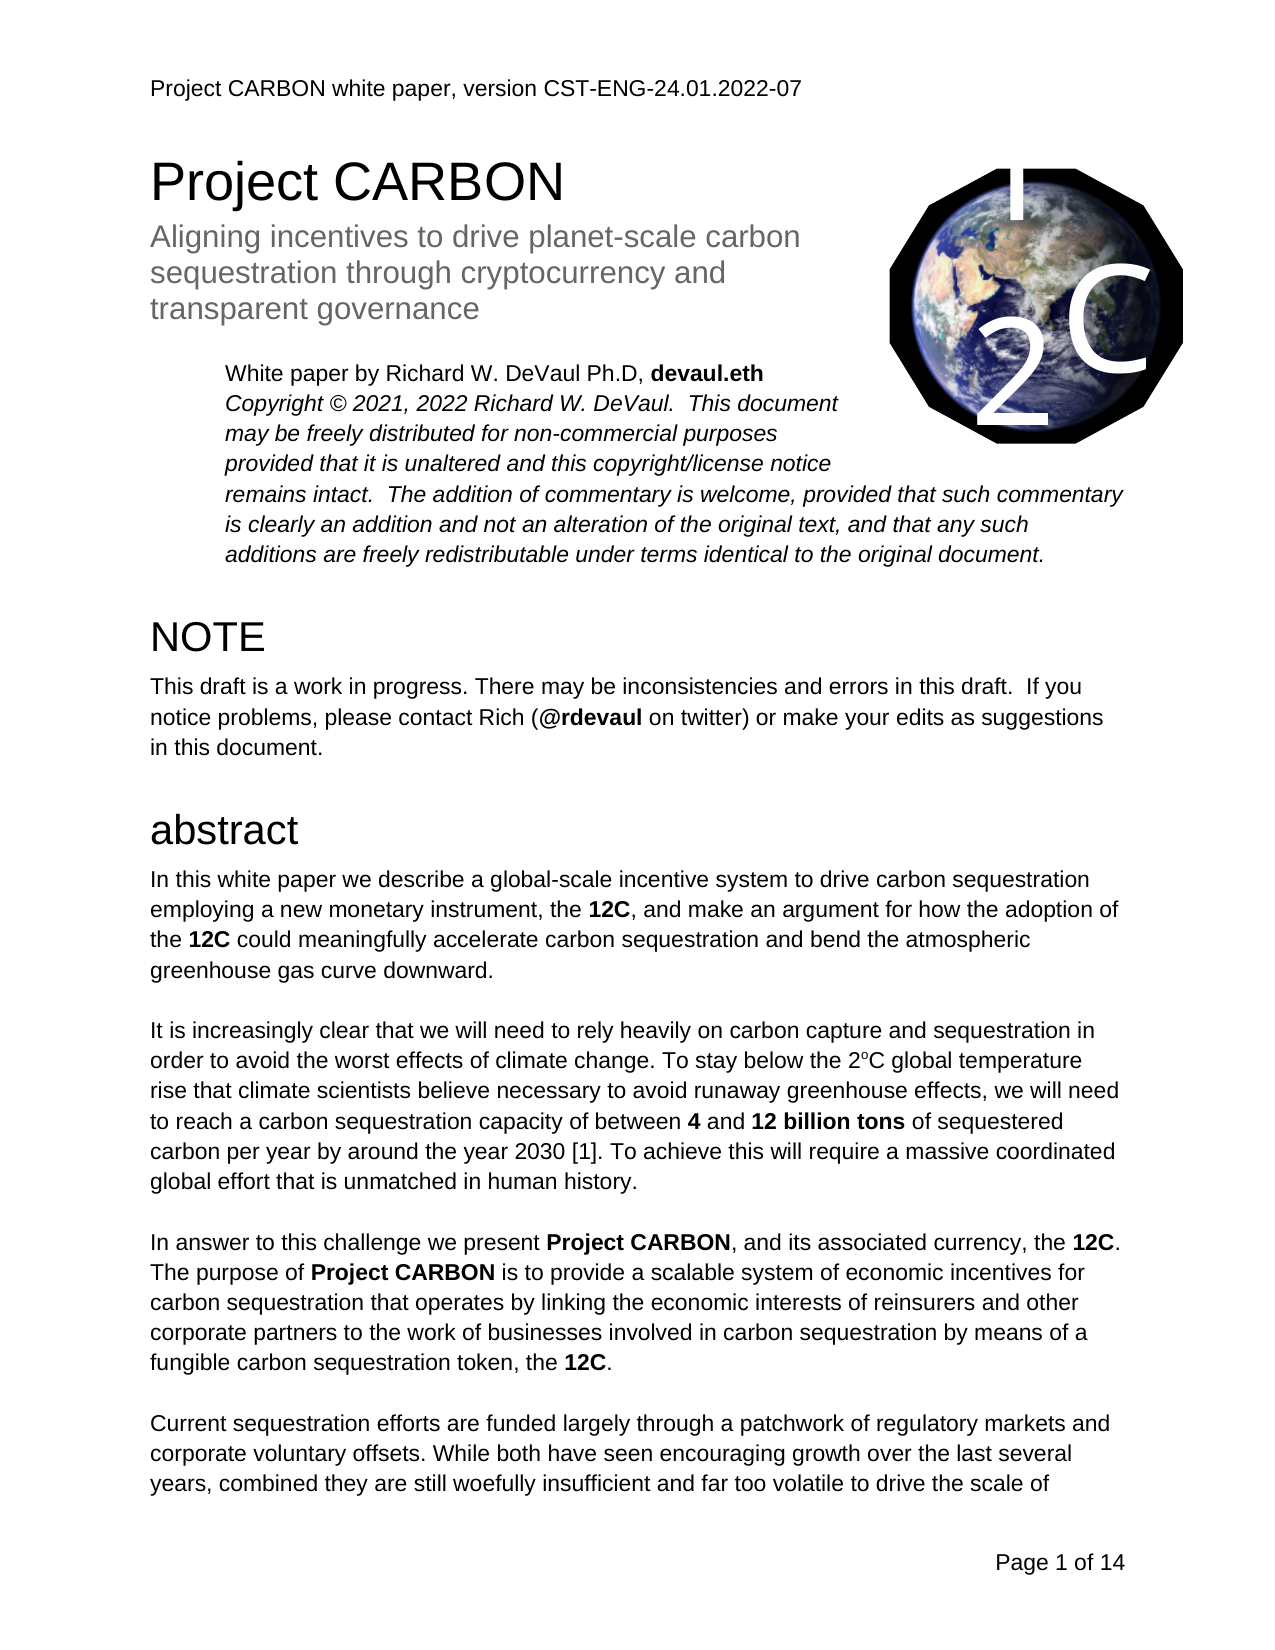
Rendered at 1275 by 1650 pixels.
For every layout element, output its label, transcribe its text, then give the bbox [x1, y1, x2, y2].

text In answer to this challenge we present Project CARBON, and its associated currency, the 12C. The purpose of Project CARBON is to provide a scalable system of economic incentives for carbon sequestration that operates by linking the economic interests of reinsurers and other corporate partners to the work of businesses involved in carbon sequestration by means of a fungible carbon sequestration token, the 12C. [150, 1228, 1125, 1376]
text It is increasingly clear that we will need to rely heavily on carbon capture and sequestration in order to avoid the worst effects of climate change. To stay below the 2oC global temperature rise that climate scientists believe necessary to avoid runaway greenhouse effects, we will need to reach a carbon sequestration capacity of between 4 and 12 billion tons of sequestered carbon per year by around the year 2030 [1]. To achieve this will require a massive coordinated global effort that is unmatched in human history. [150, 1017, 1125, 1194]
text White paper by Richard W. DeVaul Ph.D, devaul.eth Copyright © 2021, 2022 Richard W. DeVaul. This document may be freely distributed for non-commercial purposes provided that it is unaltered and this copyright/license notice remains intact. The addition of commentary is welcome, provided that such commentary is clearly an addition and not an alteration of the original text, and that any such additions are freely redistributable under terms identical to the original document. [225, 360, 1125, 567]
text Current sequestration efforts are funded largely through a patchwork of regulatory markets and corporate voluntary offsets. While both have seen encouraging growth over the last several years, combined they are still woefully insufficient and far too volatile to drive the scale of [150, 1410, 1125, 1496]
title Project CARBON [150, 150, 1010, 212]
subtitle NOTE [150, 613, 1125, 661]
subtitle Aligning incentives to drive planet-scale carbon sequestration through cryptocurrency and transparent governance [150, 218, 911, 326]
text In this white paper we describe a global-scale incentive system to drive carbon sequestration employing a new monetary instrument, the 12C, and make an argument for how the adoption of the 12C could meaningfully accelerate carbon sequestration and bend the atmospheric greenhouse gas curve downward. [150, 866, 1125, 983]
subtitle abstract [150, 806, 1125, 853]
text This draft is a work in progress. There may be inconsistencies and errors in this draft. If you notice problems, please contact Rich (@rdevaul on twitter) or make your edits as suggestions in this document. [150, 673, 1125, 760]
title Project CARBON [1023, 150, 1125, 181]
picture [911, 181, 1161, 432]
